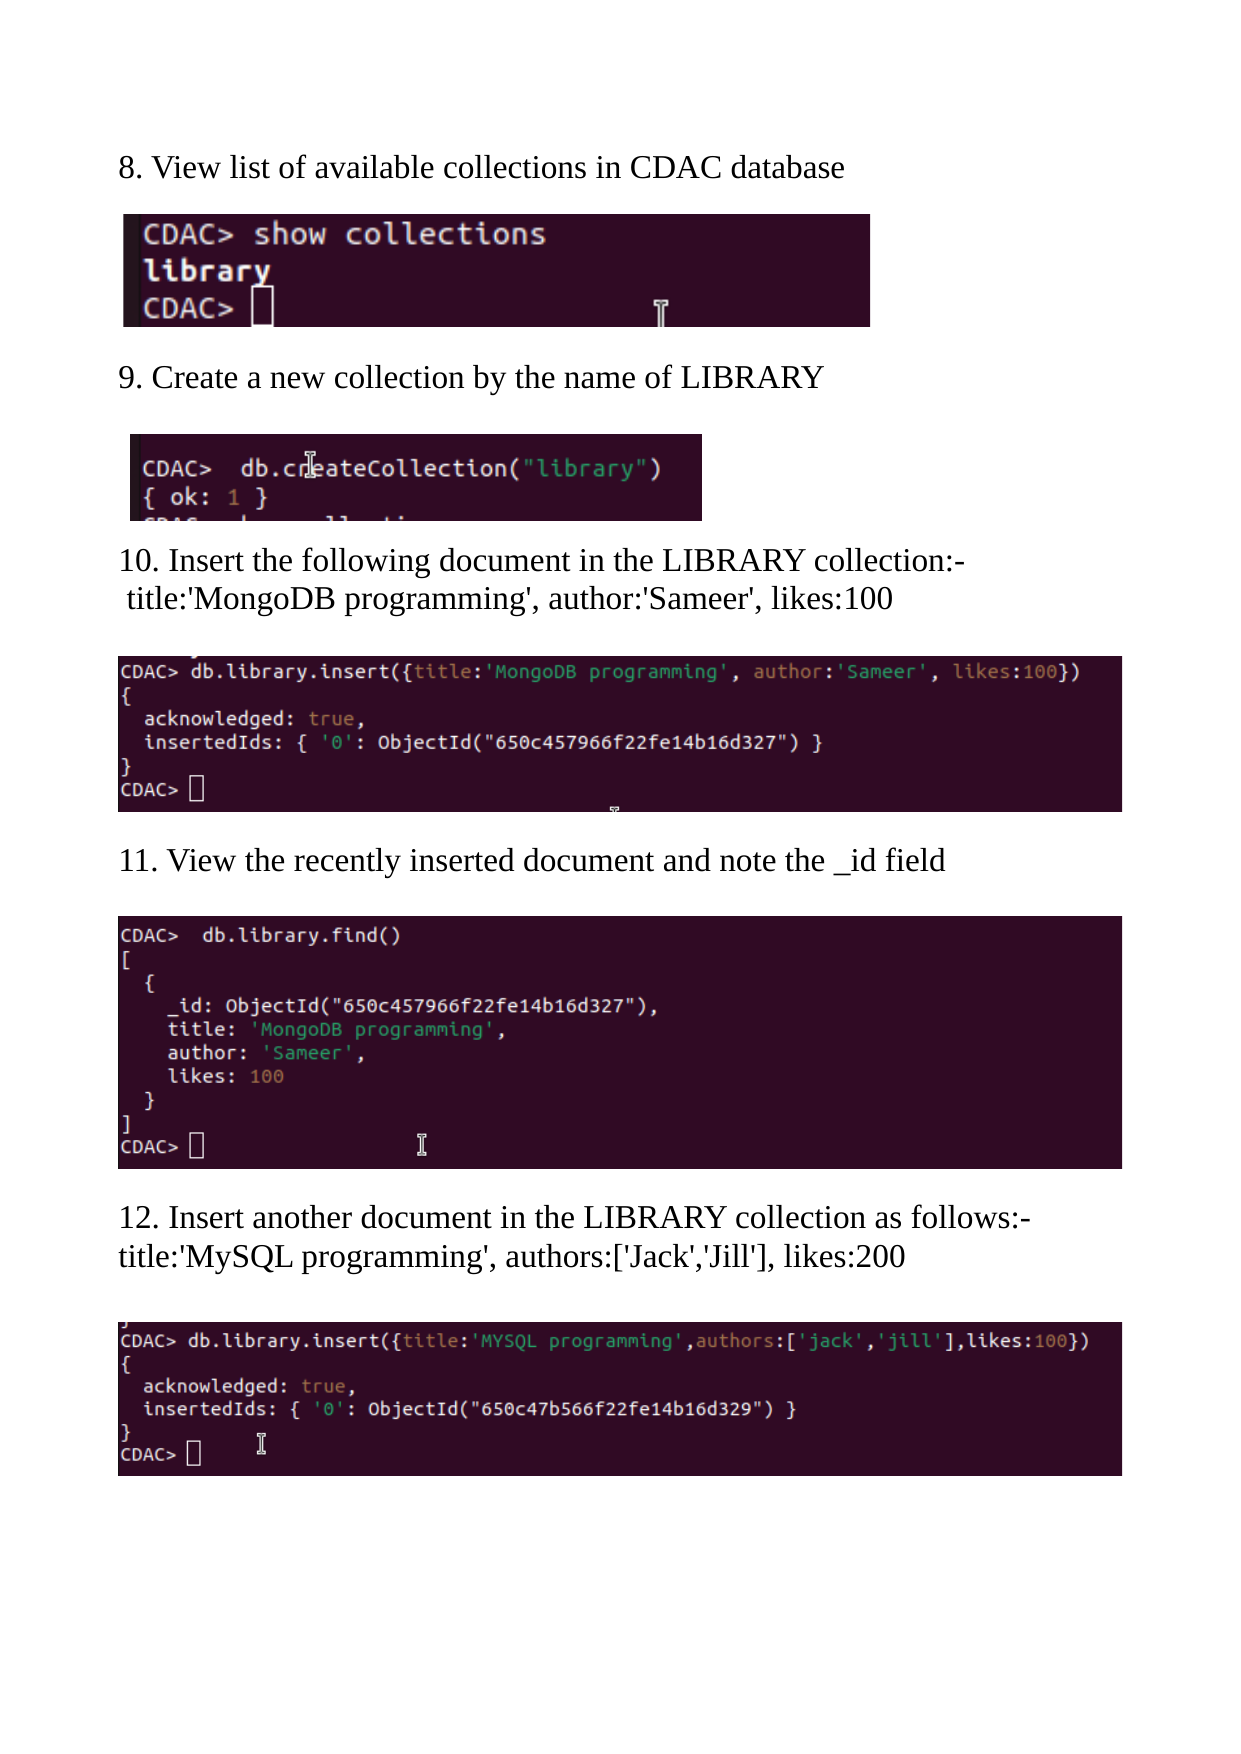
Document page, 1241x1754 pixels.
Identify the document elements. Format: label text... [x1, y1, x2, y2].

text title:'MySQL programming', authors:['Jack','Jill'], likes:200 [118, 1236, 1122, 1274]
picture [118, 656, 1123, 812]
text 12. Insert another document in the LIBRARY collection as follows:- [118, 1198, 1122, 1236]
text 10. Insert the following document in the LIBRARY collection:- [118, 540, 1122, 578]
text 11. View the recently inserted document and note the _id field [118, 840, 1122, 878]
picture [130, 434, 702, 521]
text 8. View list of available collections in CDAC database [118, 147, 1122, 185]
text 9. Create a new collection by the name of LIBRARY [118, 358, 1122, 396]
picture [118, 916, 1123, 1169]
picture [118, 1322, 1123, 1476]
picture [123, 214, 870, 327]
text title:'MongoDB programming', author:'Sameer', likes:100 [118, 578, 1122, 616]
